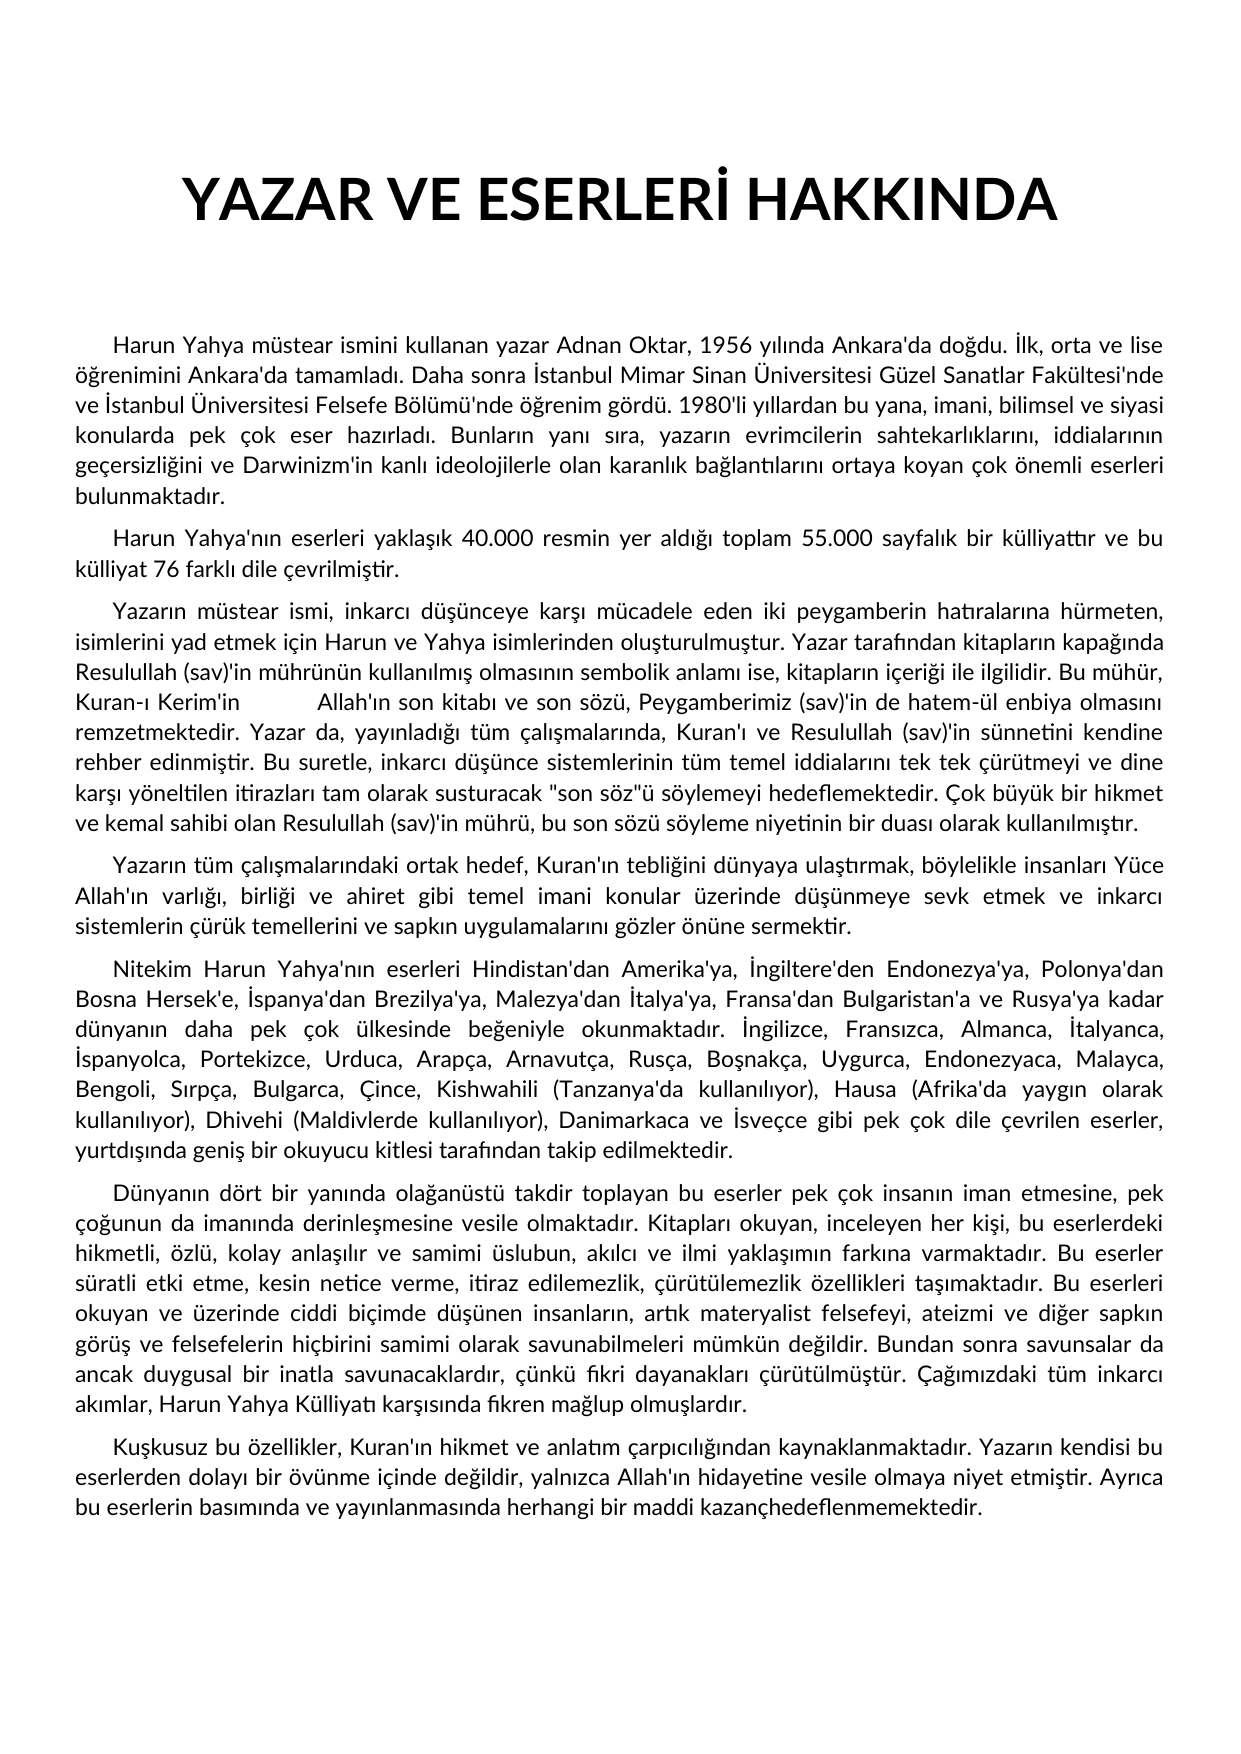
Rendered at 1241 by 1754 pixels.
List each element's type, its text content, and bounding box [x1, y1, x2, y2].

text Yazarın tüm çalışmalarındaki ortak hedef, Kuran'ın tebliğini dünyaya ulaştırmak, böylelikle insanları Yüce Allah'ın varlığı, birliği ve ahiret gibi temel imani konular üzerinde düşünmeye sevk etmek ve inkarcı sistemlerin çürük temellerini ve sapkın uygulamalarını gözler önüne sermektir. [75, 851, 1165, 939]
text Harun Yahya'nın eserleri yaklaşık 40.000 resmin yer aldığı toplam 55.000 sayfalık bir külliyattır ve bu külliyat 76 farklı dile çevrilmiştir. [75, 524, 1165, 582]
subtitle YAZAR VE ESERLERİ HAKKINDA [75, 162, 1165, 232]
text Dünyanın dört bir yanında olağanüstü takdir toplayan bu eserler pek çok insanın iman etmesine, pek çoğunun da imanında derinleşmesine vesile olmaktadır. Kitapları okuyan, inceleyen her kişi, bu eserlerdeki hikmetli, özlü, kolay anlaşılır ve samimi üslubun, akılcı ve ilmi yaklaşımın farkına varmaktadır. Bu eserler süratli etki etme, kesin netice verme, itiraz edilemezlik, çürütülemezlik özellikleri taşımaktadır. Bu eserleri okuyan ve üzerinde ciddi biçimde düşünen insanların, artık materyalist felsefeyi, ateizmi ve diğer sapkın görüş ve felsefelerin hiçbirini samimi olarak savunabilmeleri mümkün değildir. Bundan sonra savunsalar da ancak duygusal bir inatla savunacaklardır, çünkü fikri dayanakları çürütülmüştür. Çağımızdaki tüm inkarcı akımlar, Harun Yahya Külliyatı karşısında fikren mağlup olmuşlardır. [75, 1178, 1165, 1417]
text Harun Yahya müstear ismini kullanan yazar Adnan Oktar, 1956 yılında Ankara'da doğdu. İlk, orta ve lise öğrenimini Ankara'da tamamladı. Daha sonra İstanbul Mimar Sinan Üniversitesi Güzel Sanatlar Fakültesi'nde ve İstanbul Üniversitesi Felsefe Bölümü'nde öğrenim gördü. 1980'li yıllardan bu yana, imani, bilimsel ve siyasi konularda pek çok eser hazırladı. Bunların yanı sıra, yazarın evrimcilerin sahtekarlıklarını, iddialarının geçersizliğini ve Darwinizm'in kanlı ideolojilerle olan karanlık bağlantılarını ortaya koyan çok önemli eserleri bulunmaktadır. [75, 330, 1165, 509]
text Nitekim Harun Yahya'nın eserleri Hindistan'dan Amerika'ya, İngiltere'den Endonezya'ya, Polonya'dan Bosna Hersek'e, İspanya'dan Brezilya'ya, Malezya'dan İtalya'ya, Fransa'dan Bulgaristan'a ve Rusya'ya kadar dünyanın daha pek çok ülkesinde beğeniyle okunmaktadır. İngilizce, Fransızca, Almanca, İtalyanca, İspanyolca, Portekizce, Urduca, Arapça, Arnavutça, Rusça, Boşnakça, Uygurca, Endonezyaca, Malayca, Bengoli, Sırpça, Bulgarca, Çince, Kishwahili (Tanzanya'da kullanılıyor), Hausa (Afrika'da yaygın olarak kullanılıyor), Dhivehi (Maldivlerde kullanılıyor), Danimarkaca ve İsveçce gibi pek çok dile çevrilen eserler, yurtdışında geniş bir okuyucu kitlesi tarafından takip edilmektedir. [75, 954, 1165, 1163]
text Kuşkusuz bu özellikler, Kuran'ın hikmet ve anlatım çarpıcılığından kaynaklanmaktadır. Yazarın kendisi bu eserlerden dolayı bir övünme içinde değildir, yalnızca Allah'ın hidayetine vesile olmaya niyet etmiştir. Ayrıca bu eserlerin basımında ve yayınlanmasında herhangi bir maddi kazançhedeflenmemektedir. [75, 1432, 1165, 1520]
text Yazarın müstear ismi, inkarcı düşünceye karşı mücadele eden iki peygamberin hatıralarına hürmeten, isimlerini yad etmek için Harun ve Yahya isimlerinden oluşturulmuştur. Yazar tarafından kitapların kapağında Resulullah (sav)'in mührünün kullanılmış olmasının sembolik anlamı ise, kitapların içeriği ile ilgilidir. Bu mühür, Kuran-ı Kerim'in Allah'ın son kitabı ve son sözü, Peygamberimiz (sav)'in de hatem-ül enbiya olmasını remzetmektedir. Yazar da, yayınladığı tüm çalışmalarında, Kuran'ı ve Resulullah (sav)'in sünnetini kendine rehber edinmiştir. Bu suretle, inkarcı düşünce sistemlerinin tüm temel iddialarını tek tek çürütmeyi ve dine karşı yöneltilen itirazları tam olarak susturacak "son söz"ü söylemeyi hedeflemektedir. Çok büyük bir hikmet ve kemal sahibi olan Resulullah (sav)'in mührü, bu son sözü söyleme niyetinin bir duası olarak kullanılmıştır. [75, 597, 1165, 836]
